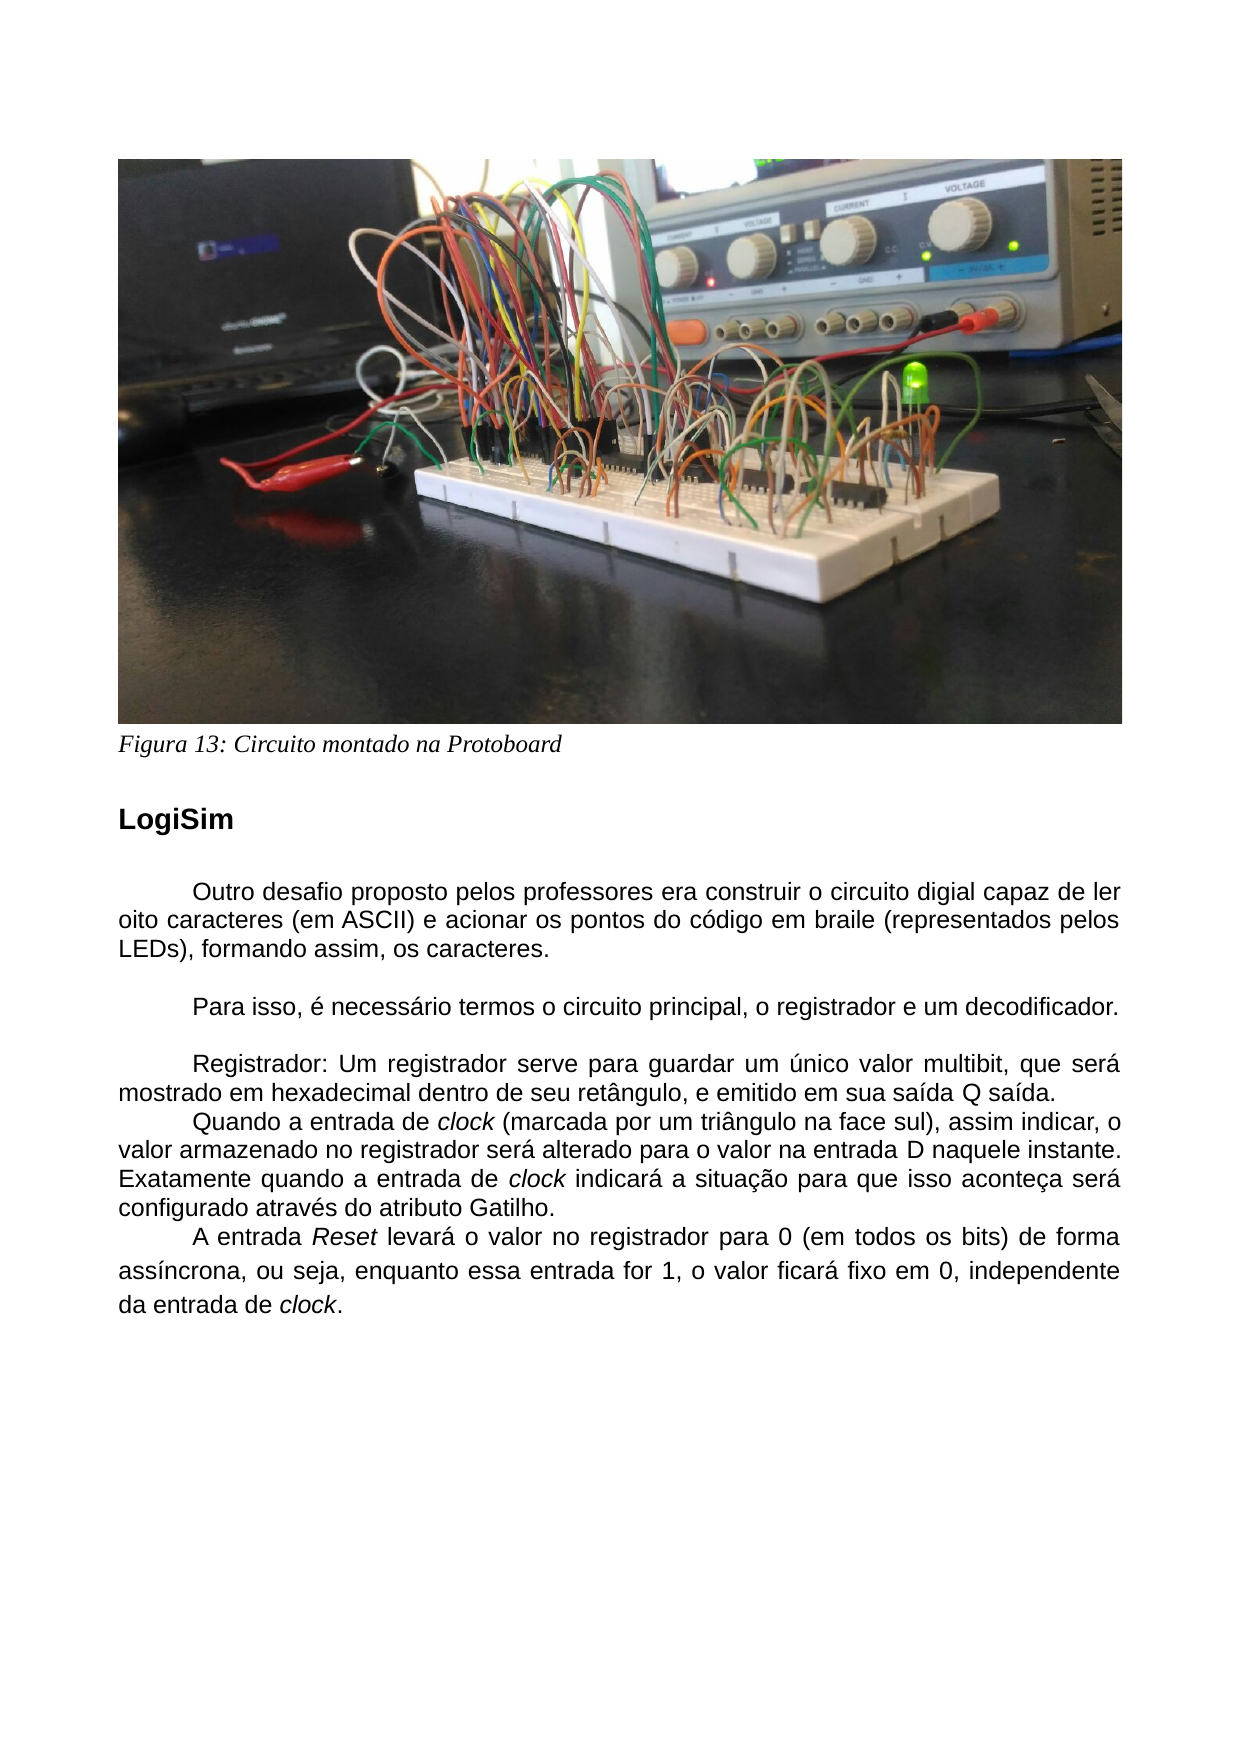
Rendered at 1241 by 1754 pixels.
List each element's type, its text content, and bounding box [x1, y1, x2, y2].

text Registrador: Um registrador serve para guardar um único valor multibit, que será mostrado em hexadecimal dentro de seu retângulo, e emitido em sua saída Q saída. [118, 1049, 1122, 1107]
text Quando a entrada de clock (marcada por um triângulo na face sul), assim indicar, o valor armazenado no registrador será alterado para o valor na entrada D naquele instante. Exatamente quando a entrada de clock indicará a situação para que isso aconteça será configurado através do atributo Gatilho. [118, 1107, 1122, 1222]
subtitle LogiSim [118, 802, 1122, 835]
text A entrada Reset levará o valor no registrador para 0 (em todos os bits) de forma assíncrona, ou seja, enquanto essa entrada for 1, o valor ficará fixo em 0, independente da entrada de clock. [118, 1222, 1122, 1319]
picture [118, 159, 1123, 724]
text Para isso, é necessário termos o circuito principal, o registrador e um decodificador. [118, 992, 1122, 1020]
text Figura 13: Circuito montado na Protoboard [118, 724, 1122, 758]
text Outro desafio proposto pelos professores era construir o circuito digial capaz de ler oito caracteres (em ASCII) e acionar os pontos do código em braile (representados pelos LEDs), formando assim, os caracteres. [118, 877, 1122, 963]
